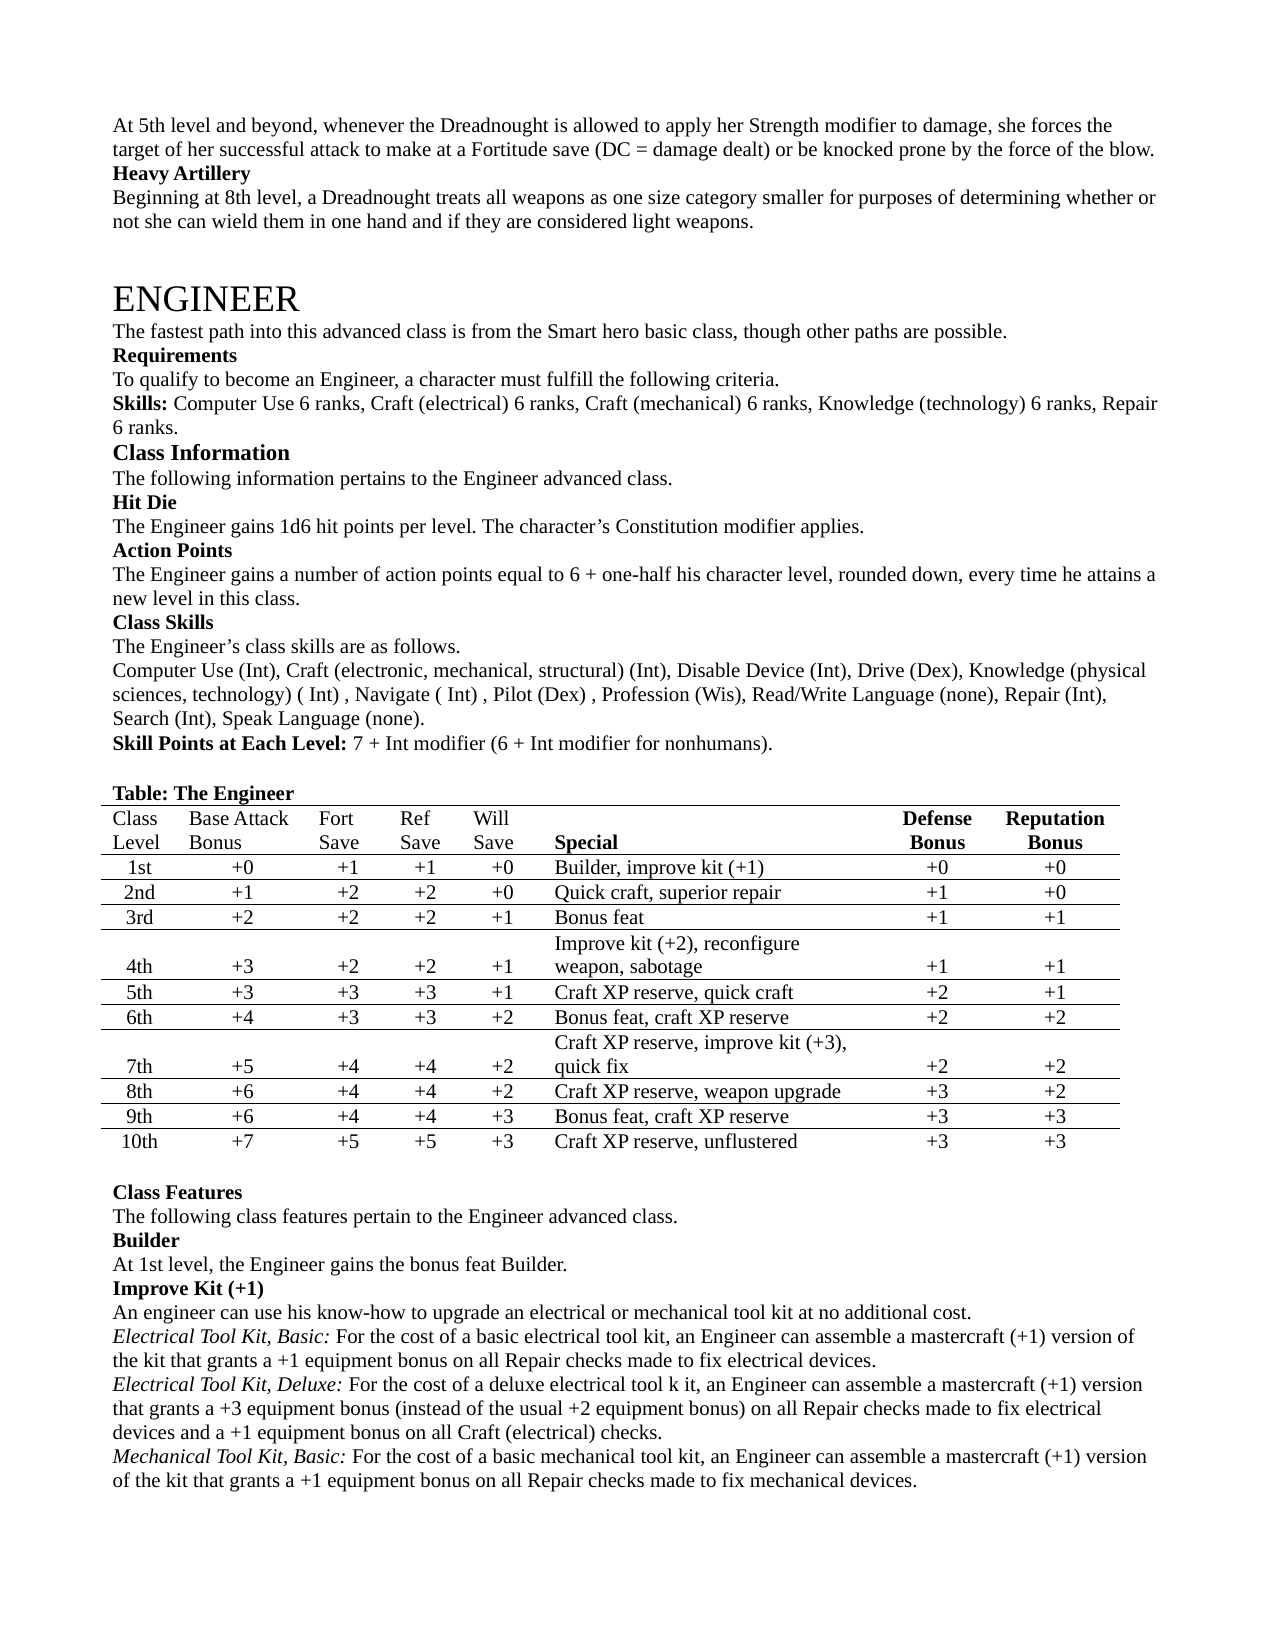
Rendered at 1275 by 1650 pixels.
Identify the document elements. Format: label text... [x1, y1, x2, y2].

table_cell +1 [462, 930, 543, 978]
text Heavy Artillery [112, 161, 1162, 185]
table_cell +0 [462, 855, 543, 879]
text The following class features pertain to the Engineer advanced class. [112, 1204, 1162, 1228]
table_cell +2 [990, 1005, 1120, 1029]
table_cell 2nd [101, 880, 177, 904]
table_cell Special [543, 806, 884, 854]
table_cell +3 [462, 1129, 543, 1153]
table_cell 5th [101, 980, 177, 1004]
text Class Skills [112, 610, 1162, 634]
table_cell +3 [308, 1005, 389, 1029]
table_cell +2 [990, 1030, 1120, 1078]
text The Engineer gains 1d6 hit points per level. The character’s Constitution modifier applies. [112, 514, 1162, 538]
table_cell +5 [178, 1030, 307, 1078]
text Skill Points at Each Level: 7 + Int modifier (6 + Int modifier for nonhumans). [112, 730, 1162, 754]
table_cell +2 [308, 880, 389, 904]
table_cell +1 [884, 880, 990, 904]
text The following information pertains to the Engineer advanced class. [112, 466, 1162, 490]
text Skills: Computer Use 6 ranks, Craft (electrical) 6 ranks, Craft (mechanical) 6 ranks, Knowledge (technology) 6 ranks, Repair 6 ranks. [112, 391, 1162, 439]
table_cell +2 [308, 905, 389, 929]
table_cell +4 [389, 1030, 462, 1078]
table_cell +1 [884, 905, 990, 929]
table_cell +2 [462, 1079, 543, 1103]
table_cell +5 [389, 1129, 462, 1153]
table_cell +1 [990, 905, 1120, 929]
table_cell +3 [884, 1129, 990, 1153]
text At 5th level and beyond, whenever the Dreadnought is allowed to apply her Strength modifier to damage, she forces the target of her successful attack to make at a Fortitude save (DC = damage dealt) or be knocked prone by the force of the blow. [112, 112, 1162, 161]
text Improve Kit (+1) [112, 1276, 1162, 1300]
table_cell +2 [389, 930, 462, 978]
table_cell Craft XP reserve, improve kit (+3), quick fix [543, 1030, 884, 1078]
table_cell +3 [178, 930, 307, 978]
text Computer Use (Int), Craft (electronic, mechanical, structural) (Int), Disable Device (Int), Drive (Dex), Knowledge (physical sciences, technology) ( Int) , Navigate ( Int) , Pilot (Dex) , Profession (Wis), Read/Write Language (none), Repair (Int), Search (Int), Speak Language (none). [112, 658, 1162, 730]
text Electrical Tool Kit, Deluxe: For the cost of a deluxe electrical tool k it, an Engineer can assemble a mastercraft (+1) version that grants a +3 equipment bonus (instead of the usual +2 equipment bonus) on all Repair checks made to fix electrical devices and a +1 equipment bonus on all Craft (electrical) checks. [112, 1372, 1162, 1444]
text Electrical Tool Kit, Basic: For the cost of a basic electrical tool kit, an Engineer can assemble a mastercraft (+1) version of the kit that grants a +1 equipment bonus on all Repair checks made to fix electrical devices. [112, 1324, 1162, 1372]
table_cell +3 [884, 1104, 990, 1128]
table_cell +2 [462, 1005, 543, 1029]
table_cell +0 [884, 855, 990, 879]
table_cell +3 [178, 980, 307, 1004]
table_cell +4 [389, 1079, 462, 1103]
table_cell +1 [990, 930, 1120, 978]
table_cell +2 [178, 905, 307, 929]
subtitle ENGINEER [112, 276, 1162, 319]
table_cell +4 [308, 1104, 389, 1128]
table_cell +1 [462, 905, 543, 929]
table_cell Craft XP reserve, unflustered [543, 1129, 884, 1153]
text Mechanical Tool Kit, Basic: For the cost of a basic mechanical tool kit, an Engineer can assemble a mastercraft (+1) version of the kit that grants a +1 equipment bonus on all Repair checks made to fix mechanical devices. [112, 1444, 1162, 1492]
subtitle Class Information [112, 439, 1162, 466]
table_cell Defense Bonus [884, 806, 990, 854]
text The fastest path into this advanced class is from the Smart hero basic class, though other paths are possible. [112, 319, 1162, 343]
table_cell Ref Save [389, 806, 462, 854]
table_cell +3 [389, 1005, 462, 1029]
table_cell 6th [101, 1005, 177, 1029]
table_cell +0 [462, 880, 543, 904]
table_cell Bonus feat, craft XP reserve [543, 1104, 884, 1128]
table_cell Bonus feat [543, 905, 884, 929]
table_cell +2 [389, 905, 462, 929]
text Hit Die [112, 490, 1162, 514]
table_cell +2 [884, 980, 990, 1004]
text At 1st level, the Engineer gains the bonus feat Builder. [112, 1252, 1162, 1276]
text The Engineer’s class skills are as follows. [112, 634, 1162, 658]
table_cell +4 [308, 1030, 389, 1078]
table_cell +4 [178, 1005, 307, 1029]
table_cell +4 [308, 1079, 389, 1103]
table_cell +2 [884, 1005, 990, 1029]
table_cell +1 [308, 855, 389, 879]
table_cell Craft XP reserve, quick craft [543, 980, 884, 1004]
table_cell 9th [101, 1104, 177, 1128]
table_cell +5 [308, 1129, 389, 1153]
table_cell +1 [990, 980, 1120, 1004]
table_cell Will Save [462, 806, 543, 854]
table_cell 3rd [101, 905, 177, 929]
table_cell +2 [308, 930, 389, 978]
table_cell +2 [884, 1030, 990, 1078]
text To qualify to become an Engineer, a character must fulfill the following criteria. [112, 367, 1162, 391]
subtitle Requirements [112, 343, 1162, 367]
table_cell +3 [884, 1079, 990, 1103]
table_cell Bonus feat, craft XP reserve [543, 1005, 884, 1029]
subtitle Class Features [112, 1179, 1162, 1204]
table_cell +1 [462, 980, 543, 1004]
table_cell +2 [990, 1079, 1120, 1103]
table_cell +0 [990, 855, 1120, 879]
table_cell +1 [884, 930, 990, 978]
table_cell 1st [101, 855, 177, 879]
table_cell +6 [178, 1079, 307, 1103]
table_cell +2 [389, 880, 462, 904]
table_cell Reputation Bonus [990, 806, 1120, 854]
table_cell +3 [389, 980, 462, 1004]
table_cell 7th [101, 1030, 177, 1078]
text Action Points [112, 538, 1162, 562]
table_cell +6 [178, 1104, 307, 1128]
text The Engineer gains a number of action points equal to 6 + one-half his character level, rounded down, every time he attains a new level in this class. [112, 562, 1162, 610]
table_cell 10th [101, 1129, 177, 1153]
table_cell +1 [389, 855, 462, 879]
table_cell 4th [101, 930, 177, 978]
table_cell +3 [308, 980, 389, 1004]
table_cell 8th [101, 1079, 177, 1103]
table_cell Craft XP reserve, weapon upgrade [543, 1079, 884, 1103]
table_cell +1 [178, 880, 307, 904]
table_cell Builder, improve kit (+1) [543, 855, 884, 879]
table_cell +3 [990, 1129, 1120, 1153]
table_cell +3 [462, 1104, 543, 1128]
table_header Table: The Engineer [101, 781, 1120, 805]
text An engineer can use his know-how to upgrade an electrical or mechanical tool kit at no additional cost. [112, 1300, 1162, 1324]
table_cell Improve kit (+2), reconfigure weapon, sabotage [543, 930, 884, 978]
table_cell +4 [389, 1104, 462, 1128]
table_cell Fort Save [308, 806, 389, 854]
text Beginning at 8th level, a Dreadnought treats all weapons as one size category smaller for purposes of determining whether or not she can wield them in one hand and if they are considered light weapons. [112, 185, 1162, 233]
table_cell +2 [462, 1030, 543, 1078]
text Builder [112, 1228, 1162, 1252]
table_cell Class Level [101, 806, 177, 854]
table_cell Base Attack Bonus [178, 806, 307, 854]
table_cell +0 [990, 880, 1120, 904]
table_cell +7 [178, 1129, 307, 1153]
table_cell +0 [178, 855, 307, 879]
table_cell +3 [990, 1104, 1120, 1128]
table_cell Quick craft, superior repair [543, 880, 884, 904]
